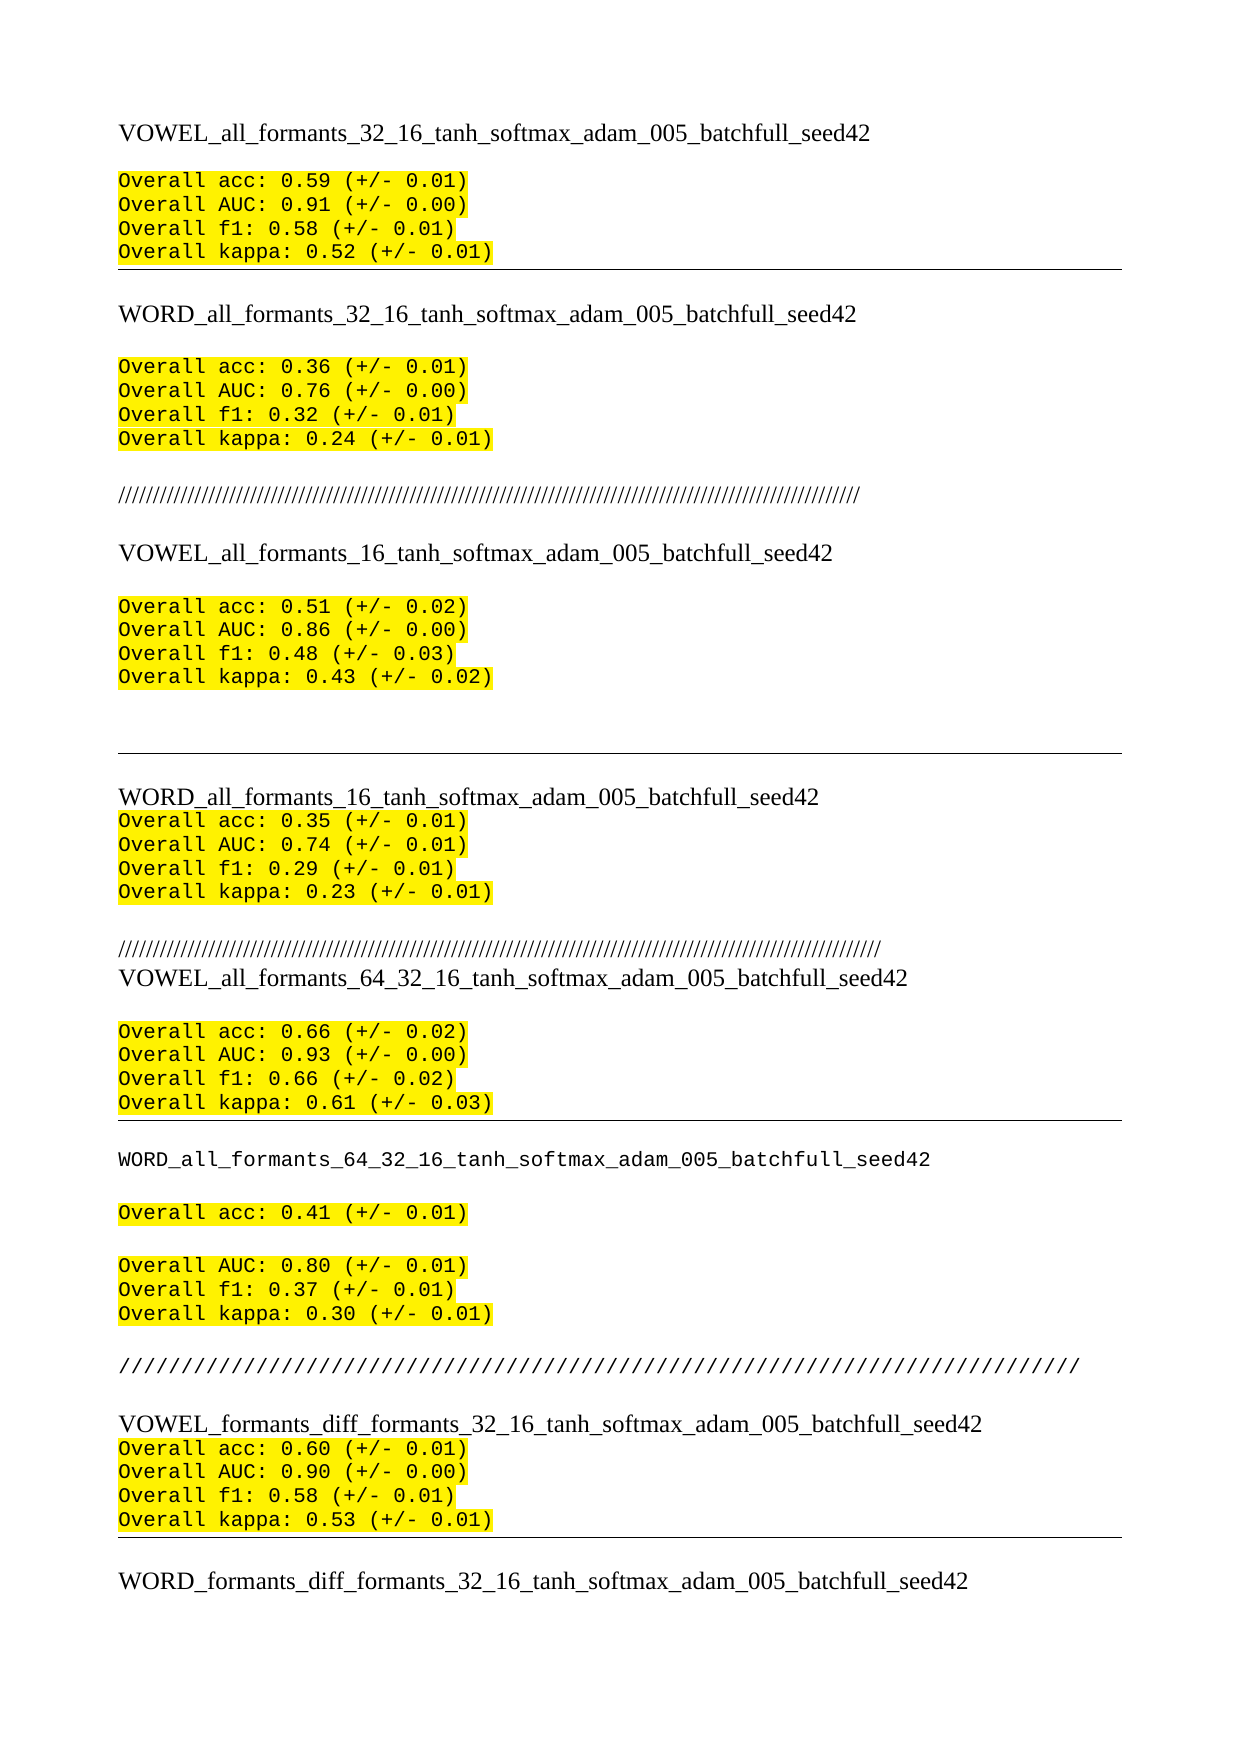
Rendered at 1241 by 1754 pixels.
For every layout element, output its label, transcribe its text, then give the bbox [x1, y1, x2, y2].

text /////////////////////////////////////////////////////////////////////////////////////////////////////////// [118, 481, 1122, 509]
text Overall f1: 0.48 (+/- 0.03) [118, 643, 1122, 667]
text Overall AUC: 0.90 (+/- 0.00) [118, 1461, 1122, 1485]
text WORD_formants_diff_formants_32_16_tanh_softmax_adam_005_batchfull_seed42 [118, 1566, 1122, 1595]
text Overall f1: 0.37 (+/- 0.01) [118, 1279, 1122, 1303]
text Overall f1: 0.58 (+/- 0.01) [118, 218, 1122, 241]
text Overall kappa: 0.53 (+/- 0.01) [118, 1509, 1122, 1537]
text ////////////////////////////////////////////////////////////////////////////////////////////////////////////// [118, 934, 1122, 963]
text Overall kappa: 0.23 (+/- 0.01) [118, 881, 1122, 905]
text Overall f1: 0.66 (+/- 0.02) [118, 1068, 1122, 1092]
text WORD_all_formants_32_16_tanh_softmax_adam_005_batchfull_seed42 [118, 299, 1122, 328]
text WORD_all_formants_64_32_16_tanh_softmax_adam_005_batchfull_seed42 [118, 1149, 1122, 1173]
text Overall kappa: 0.61 (+/- 0.03) [118, 1092, 1122, 1120]
text Overall acc: 0.36 (+/- 0.01) [118, 357, 1122, 380]
text Overall AUC: 0.86 (+/- 0.00) [118, 619, 1122, 643]
text Overall f1: 0.58 (+/- 0.01) [118, 1485, 1122, 1509]
text Overall AUC: 0.80 (+/- 0.01) [118, 1256, 1122, 1279]
text VOWEL_all_formants_32_16_tanh_softmax_adam_005_batchfull_seed42 [118, 118, 1122, 147]
text VOWEL_formants_diff_formants_32_16_tanh_softmax_adam_005_batchfull_seed42 [118, 1409, 1122, 1438]
text Overall kappa: 0.30 (+/- 0.01) [118, 1303, 1122, 1326]
text Overall acc: 0.35 (+/- 0.01) [118, 810, 1122, 834]
text Overall kappa: 0.52 (+/- 0.01) [118, 241, 1122, 269]
text Overall acc: 0.59 (+/- 0.01) [118, 171, 1122, 194]
text Overall AUC: 0.74 (+/- 0.01) [118, 834, 1122, 858]
text Overall AUC: 0.91 (+/- 0.00) [118, 194, 1122, 218]
text Overall f1: 0.29 (+/- 0.01) [118, 858, 1122, 881]
text Overall kappa: 0.24 (+/- 0.01) [118, 427, 1122, 451]
text Overall AUC: 0.93 (+/- 0.00) [118, 1044, 1122, 1068]
text Overall acc: 0.41 (+/- 0.01) [118, 1202, 1122, 1226]
text VOWEL_all_formants_64_32_16_tanh_softmax_adam_005_batchfull_seed42 [118, 963, 1122, 992]
text Overall acc: 0.60 (+/- 0.01) [118, 1438, 1122, 1461]
text Overall acc: 0.51 (+/- 0.02) [118, 596, 1122, 619]
text ///////////////////////////////////////////////////////////////////////////// [118, 1356, 1122, 1379]
text VOWEL_all_formants_16_tanh_softmax_adam_005_batchfull_seed42 [118, 538, 1122, 567]
text Overall AUC: 0.76 (+/- 0.00) [118, 380, 1122, 404]
text WORD_all_formants_16_tanh_softmax_adam_005_batchfull_seed42 [118, 782, 1122, 810]
text Overall kappa: 0.43 (+/- 0.02) [118, 667, 1122, 690]
text Overall f1: 0.32 (+/- 0.01) [118, 404, 1122, 427]
text Overall acc: 0.66 (+/- 0.02) [118, 1021, 1122, 1044]
